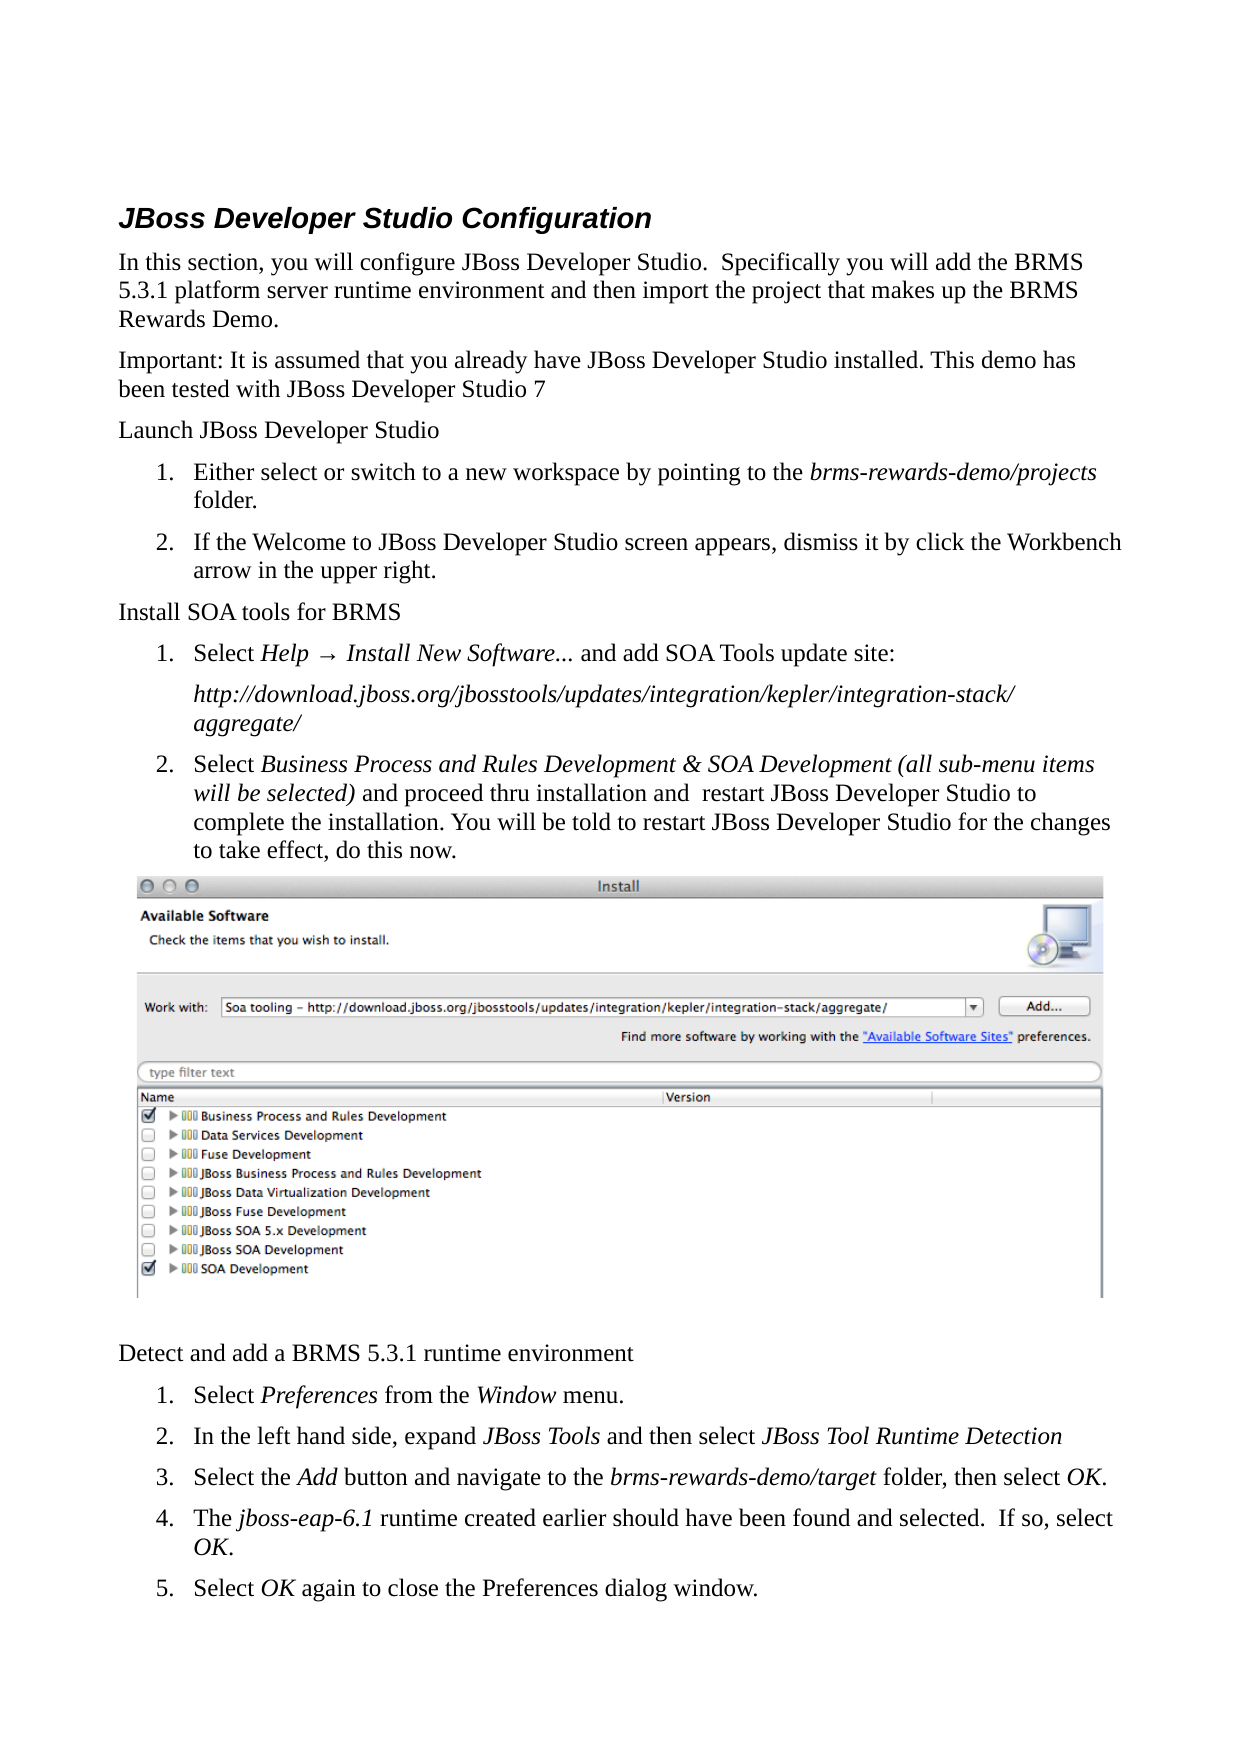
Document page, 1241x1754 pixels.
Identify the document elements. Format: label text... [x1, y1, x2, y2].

text Detect and add a BRMS 5.3.1 runtime environment [118, 1338, 1122, 1367]
list Select OK again to close the Preferences dialog window. [156, 1573, 1122, 1602]
list http://download.jboss.org/jbosstools/updates/integration/kepler/integration-stack/aggregate/ [156, 679, 1122, 737]
text In this section, you will configure JBoss Developer Studio. Specifically you will add the BRMS 5.3.1 platform server runtime environment and then import the project that makes up the BRMS Rewards Demo. [118, 247, 1122, 333]
list Either select or switch to a new workspace by pointing to the brms-rewards-demo/projects folder. [156, 457, 1122, 514]
text Install SOA tools for BRMS [118, 597, 1122, 625]
list If the Welcome to JBoss Developer Studio screen appears, dismiss it by click the Workbench arrow in the upper right. [156, 527, 1122, 584]
list Select Help → Install New Software... and add SOA Tools update site: [156, 638, 1122, 667]
picture [136, 876, 1104, 1298]
list Select the Add button and navigate to the brms-rewards-demo/target folder, then select OK. [156, 1462, 1122, 1491]
text Launch JBoss Developer Studio [118, 415, 1122, 444]
list The jboss-eap-6.1 runtime created earlier should have been found and selected. If so, select OK. [156, 1503, 1122, 1561]
text Important: It is assumed that you already have JBoss Developer Studio installed. This demo has been tested with JBoss Developer Studio 7 [118, 345, 1122, 403]
subtitle JBoss Developer Studio Configuration [118, 201, 1122, 234]
list Select Business Process and Rules Development & SOA Development (all sub-menu items will be selected) and proceed thru installation and restart JBoss Developer Studio to complete the installation. You will be told to restart JBoss Developer Studio for the changes to take effect, do this now. [156, 749, 1122, 864]
list Select Preferences from the Window menu. [156, 1380, 1122, 1408]
list In the left hand side, expand JBoss Tools and then select JBoss Tool Runtime Detection [156, 1421, 1122, 1450]
